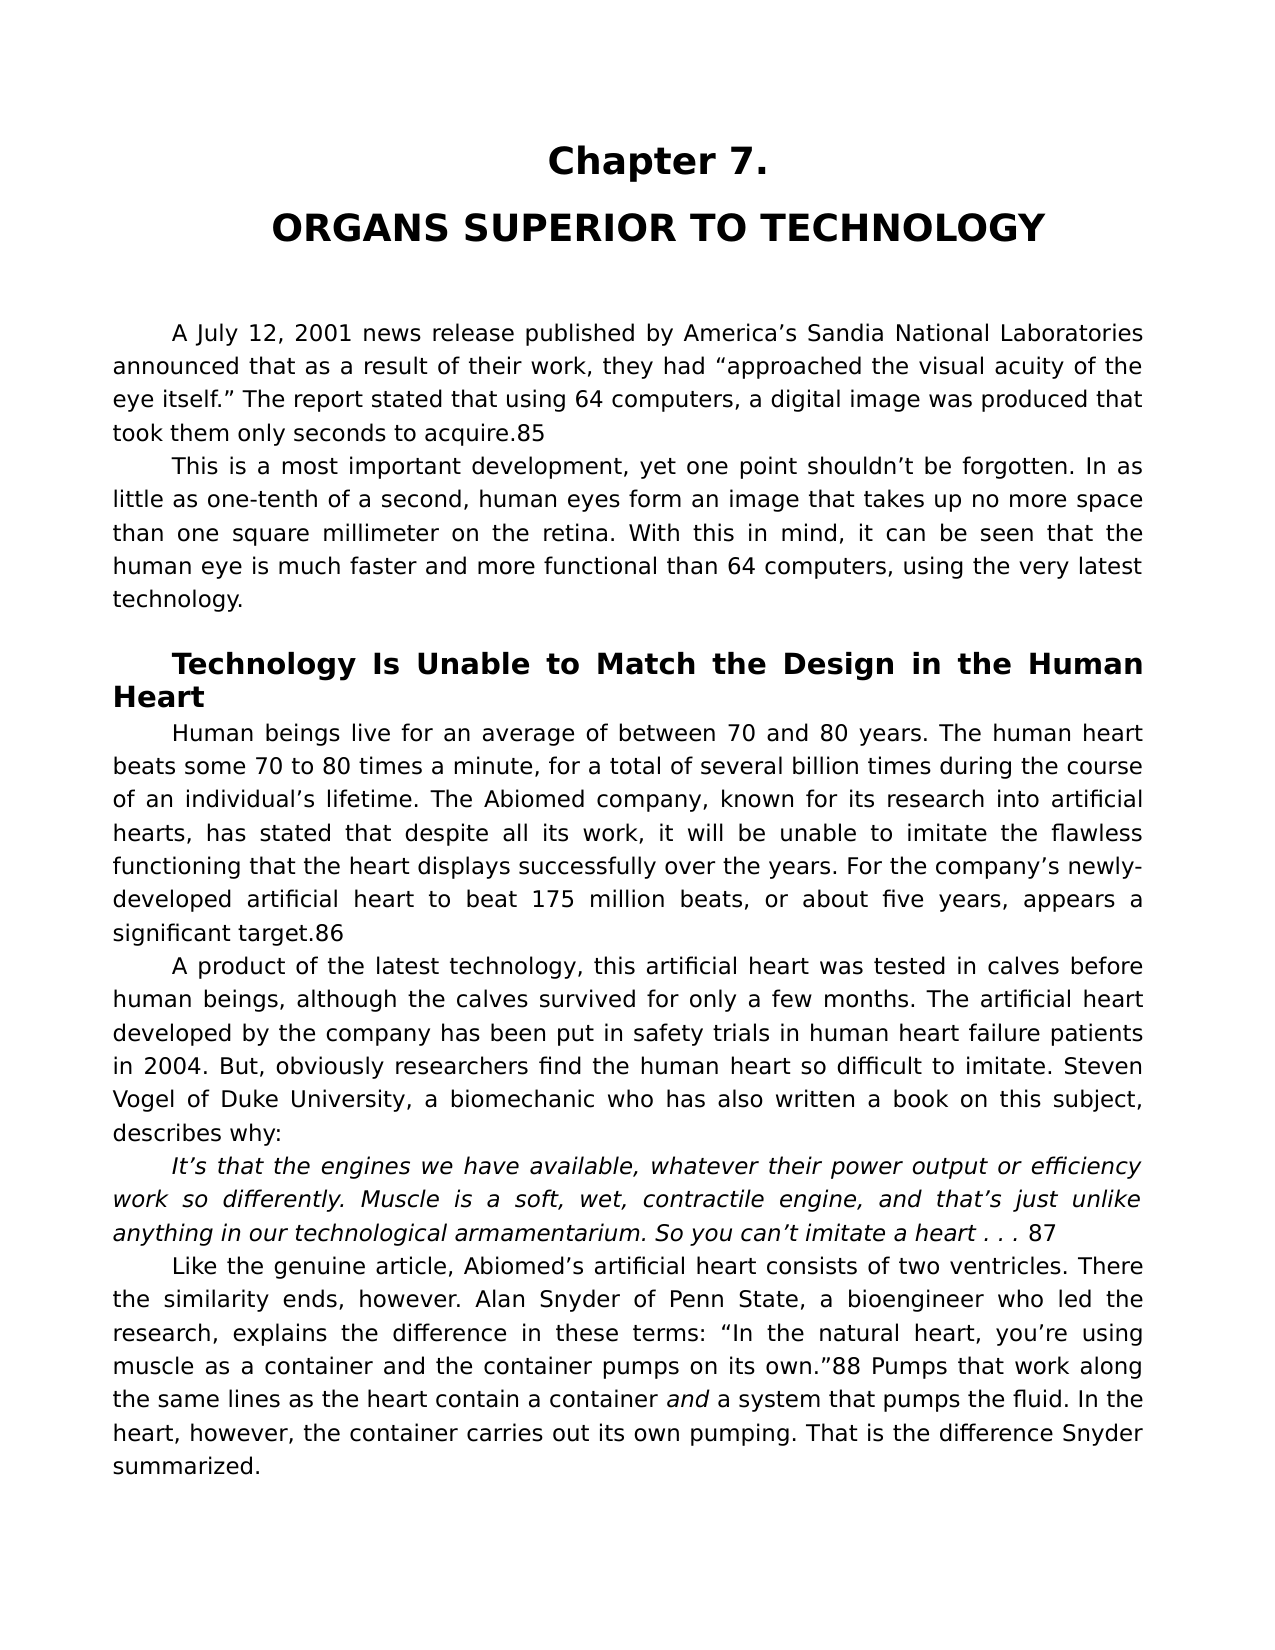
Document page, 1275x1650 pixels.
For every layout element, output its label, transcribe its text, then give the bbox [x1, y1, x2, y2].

text Chapter 7. [112, 148, 1145, 181]
text A product of the latest technology, this artificial heart was tested in calves before human beings, although the calves survived for only a few months. The artificial heart developed by the company has been put in safety trials in human heart failure patients in 2004. But, obviously researchers find the human heart so difficult to imitate. Steven Vogel of Duke University, a biomechanic who has also written a book on this subject, describes why: [112, 948, 1145, 1148]
text Technology Is Unable to Match the Design in the Human Heart [112, 648, 1145, 714]
text It’s that the engines we have available, whatever their power output or efficiency work so differently. Muscle is a soft, wet, contractile engine, and that’s just unlike anything in our technological armamentarium. So you can’t imitate a heart . . . 87 [112, 1148, 1145, 1248]
text This is a most important development, yet one point shouldn’t be forgotten. In as little as one-tenth of a second, human eyes form an image that takes up no more space than one square millimeter on the retina. With this in mind, it can be seen that the human eye is much faster and more functional than 64 computers, using the very latest technology. [112, 448, 1145, 614]
text A July 12, 2001 news release published by America’s Sandia National Laboratories announced that as a result of their work, they had “approached the visual acuity of the eye itself.” The report stated that using 64 computers, a digital image was produced that took them only seconds to acquire.85 [112, 314, 1145, 448]
text ORGANS SUPERIOR TO TECHNOLOGY [112, 214, 1145, 248]
text Human beings live for an average of between 70 and 80 years. The human heart beats some 70 to 80 times a minute, for a total of several billion times during the course of an individual’s lifetime. The Abiomed company, known for its research into artificial hearts, has stated that despite all its work, it will be unable to imitate the flawless functioning that the heart displays successfully over the years. For the company’s newly-developed artificial heart to beat 175 million beats, or about five years, appears a significant target.86 [112, 714, 1145, 948]
text Like the genuine article, Abiomed’s artificial heart consists of two ventricles. There the similarity ends, however. Alan Snyder of Penn State, a bioengineer who led the research, explains the difference in these terms: “In the natural heart, you’re using muscle as a container and the container pumps on its own.”88 Pumps that work along the same lines as the heart contain a container and a system that pumps the fluid. In the heart, however, the container carries out its own pumping. That is the difference Snyder summarized. [112, 1248, 1145, 1481]
